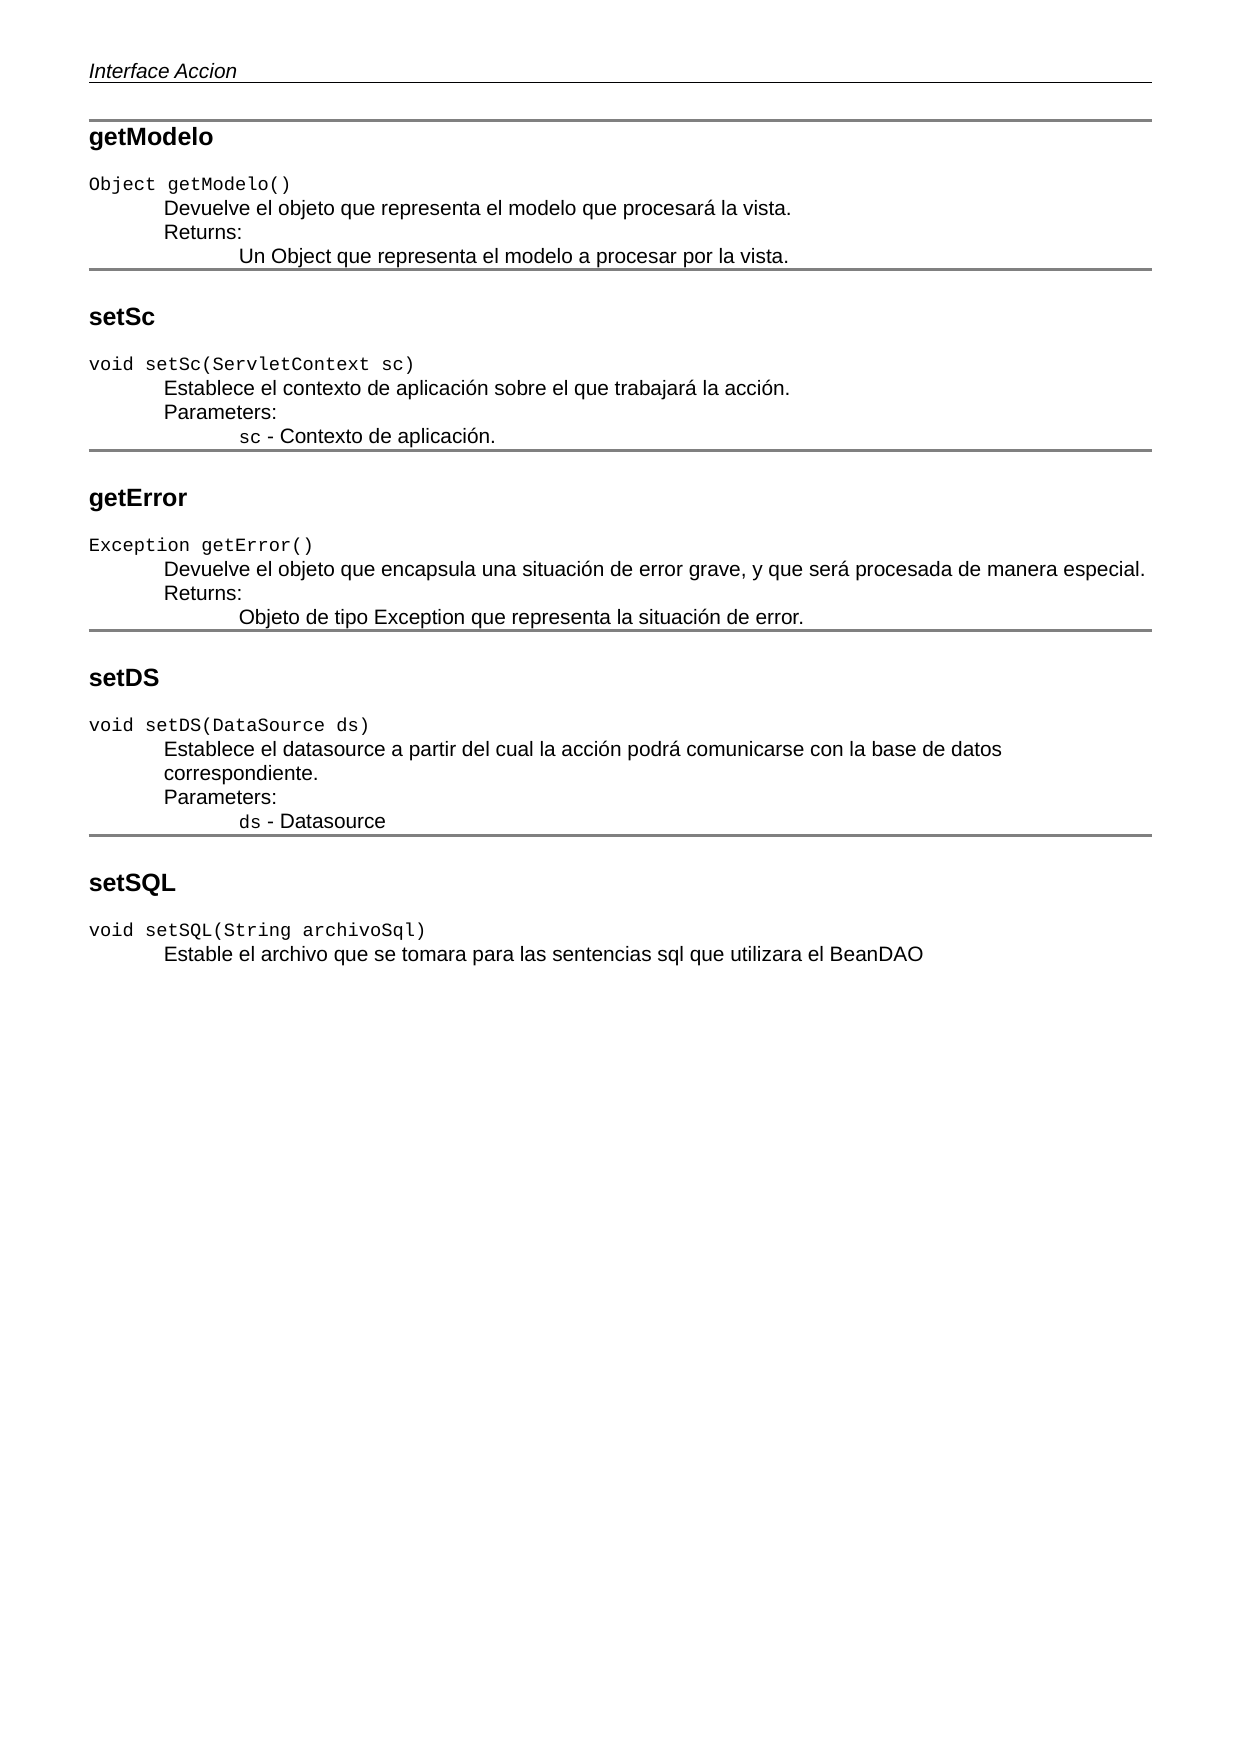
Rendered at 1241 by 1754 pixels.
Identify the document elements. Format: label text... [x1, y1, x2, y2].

subtitle setSQL [88, 864, 1152, 896]
text Exception getError() [88, 536, 1152, 557]
text Estable el archivo que se tomara para las sentencias sql que utilizara el BeanDAO [163, 942, 1152, 966]
text Parameters: [163, 399, 1152, 423]
text ds - Datasource [238, 808, 1152, 834]
text Objeto de tipo Exception que representa la situación de error. [238, 605, 1152, 629]
text void setSQL(String archivoSql) [88, 921, 1152, 942]
text Object getModelo() [88, 174, 1152, 196]
text Devuelve el objeto que encapsula una situación de error grave, y que será procesada de manera especial. [163, 557, 1152, 581]
subtitle setSc [88, 298, 1152, 330]
text Establece el datasource a partir del cual la acción podrá comunicarse con la base de datos correspondiente. [163, 737, 1152, 784]
text void setDS(DataSource ds) [88, 715, 1152, 737]
text Parameters: [163, 784, 1152, 808]
text Returns: [163, 581, 1152, 605]
subtitle setDS [88, 659, 1152, 691]
text void setSc(ServletContext sc) [88, 354, 1152, 376]
text Returns: [163, 220, 1152, 244]
text sc - Contexto de aplicación. [238, 423, 1152, 449]
text Un Object que representa el modelo a procesar por la vista. [238, 244, 1152, 268]
text Devuelve el objeto que representa el modelo que procesará la vista. [163, 196, 1152, 220]
text Establece el contexto de aplicación sobre el que trabajará la acción. [163, 376, 1152, 399]
subtitle getModelo [88, 120, 1152, 150]
subtitle getError [88, 479, 1152, 511]
